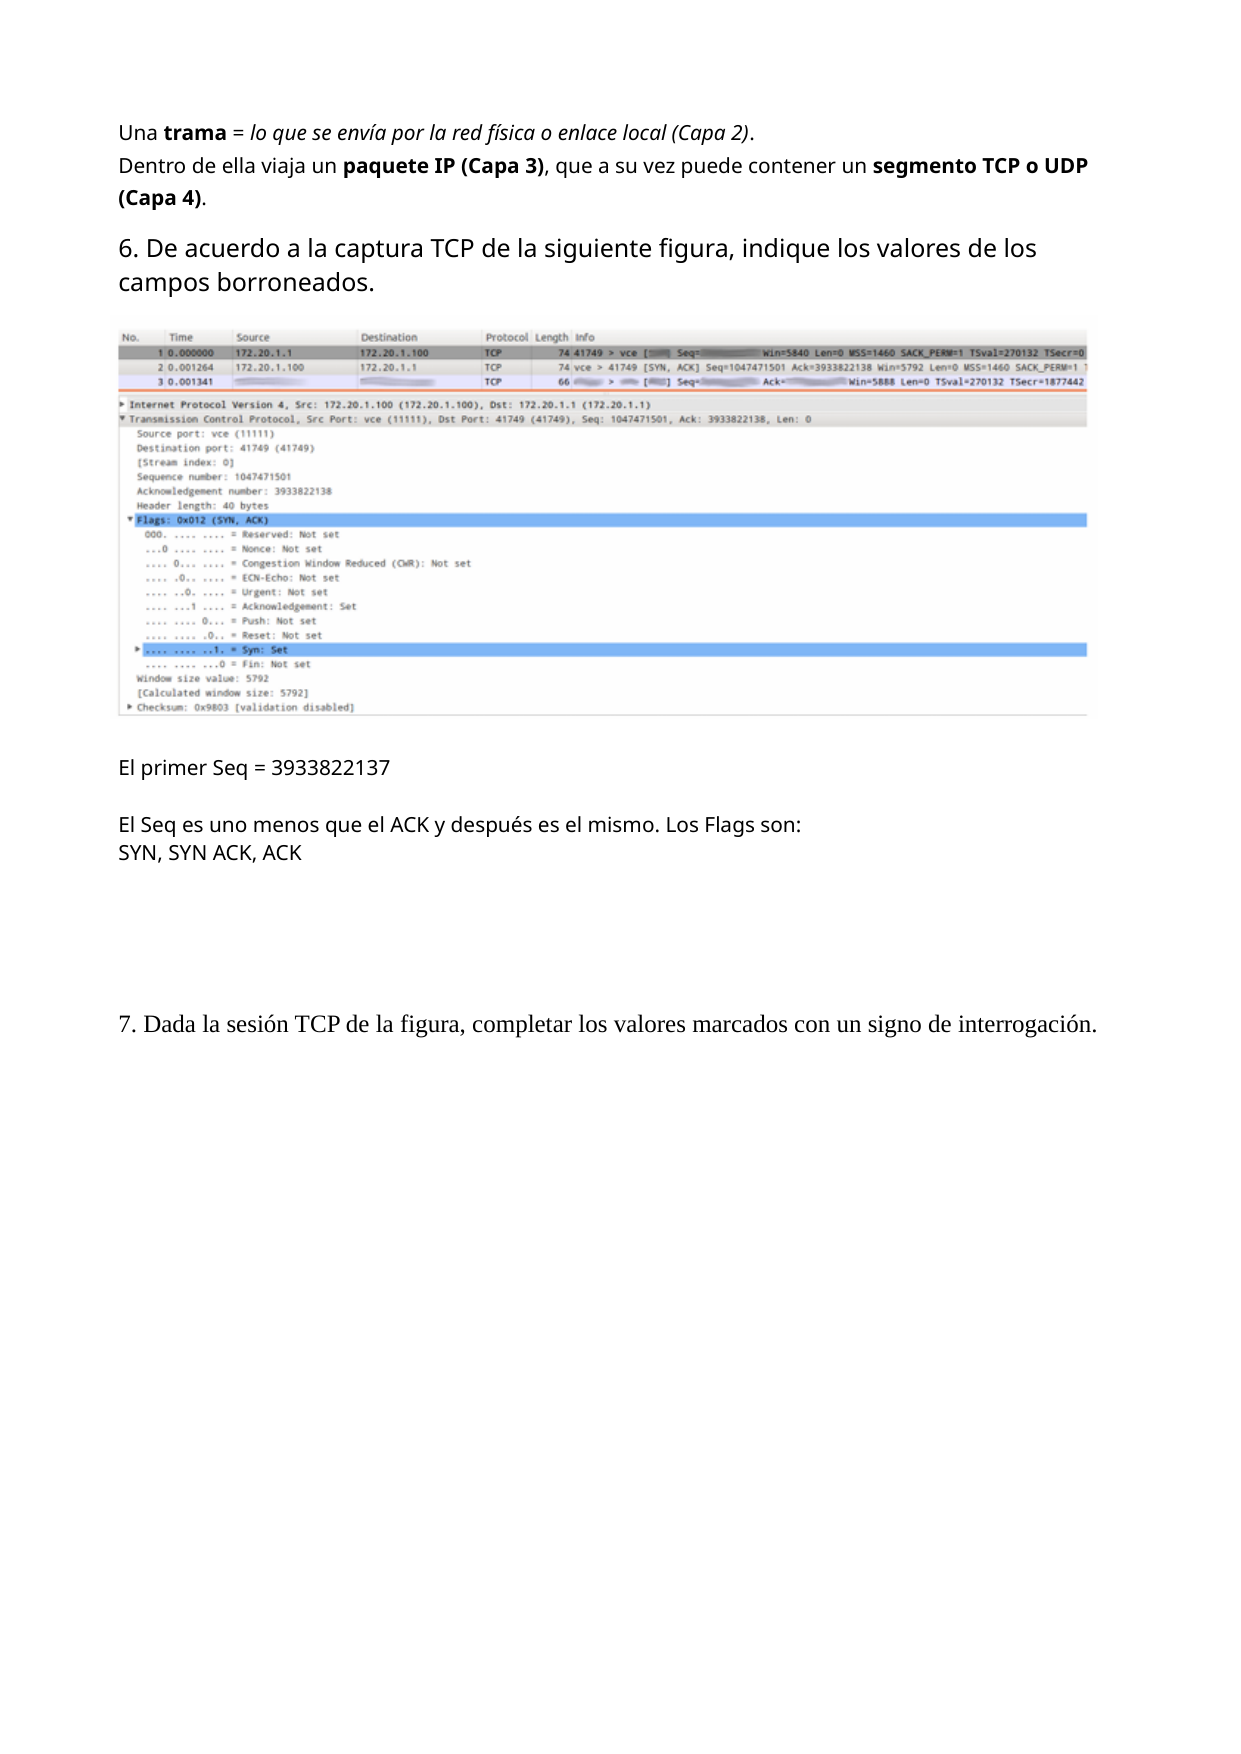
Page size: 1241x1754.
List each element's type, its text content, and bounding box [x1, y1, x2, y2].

text Una trama = lo que se envía por la red física o enlace local (Capa 2). Dentro de ella viaja un paquete IP (Capa 3), que a su vez puede contener un segmento TCP o UDP (Capa 4). [118, 118, 1122, 212]
text 7. Dada la sesión TCP de la figura, completar los valores marcados con un signo de interrogación. [118, 1009, 1122, 1038]
text SYN, SYN ACK, ACK [118, 838, 1122, 867]
text El Seq es uno menos que el ACK y después es el mismo. Los Flags son: [118, 810, 1122, 838]
picture [101, 314, 1106, 719]
text 6. De acuerdo a la captura TCP de la siguiente figura, indique los valores de los campos borroneados. [118, 231, 1122, 299]
text El primer Seq = 3933822137 [118, 753, 1122, 782]
